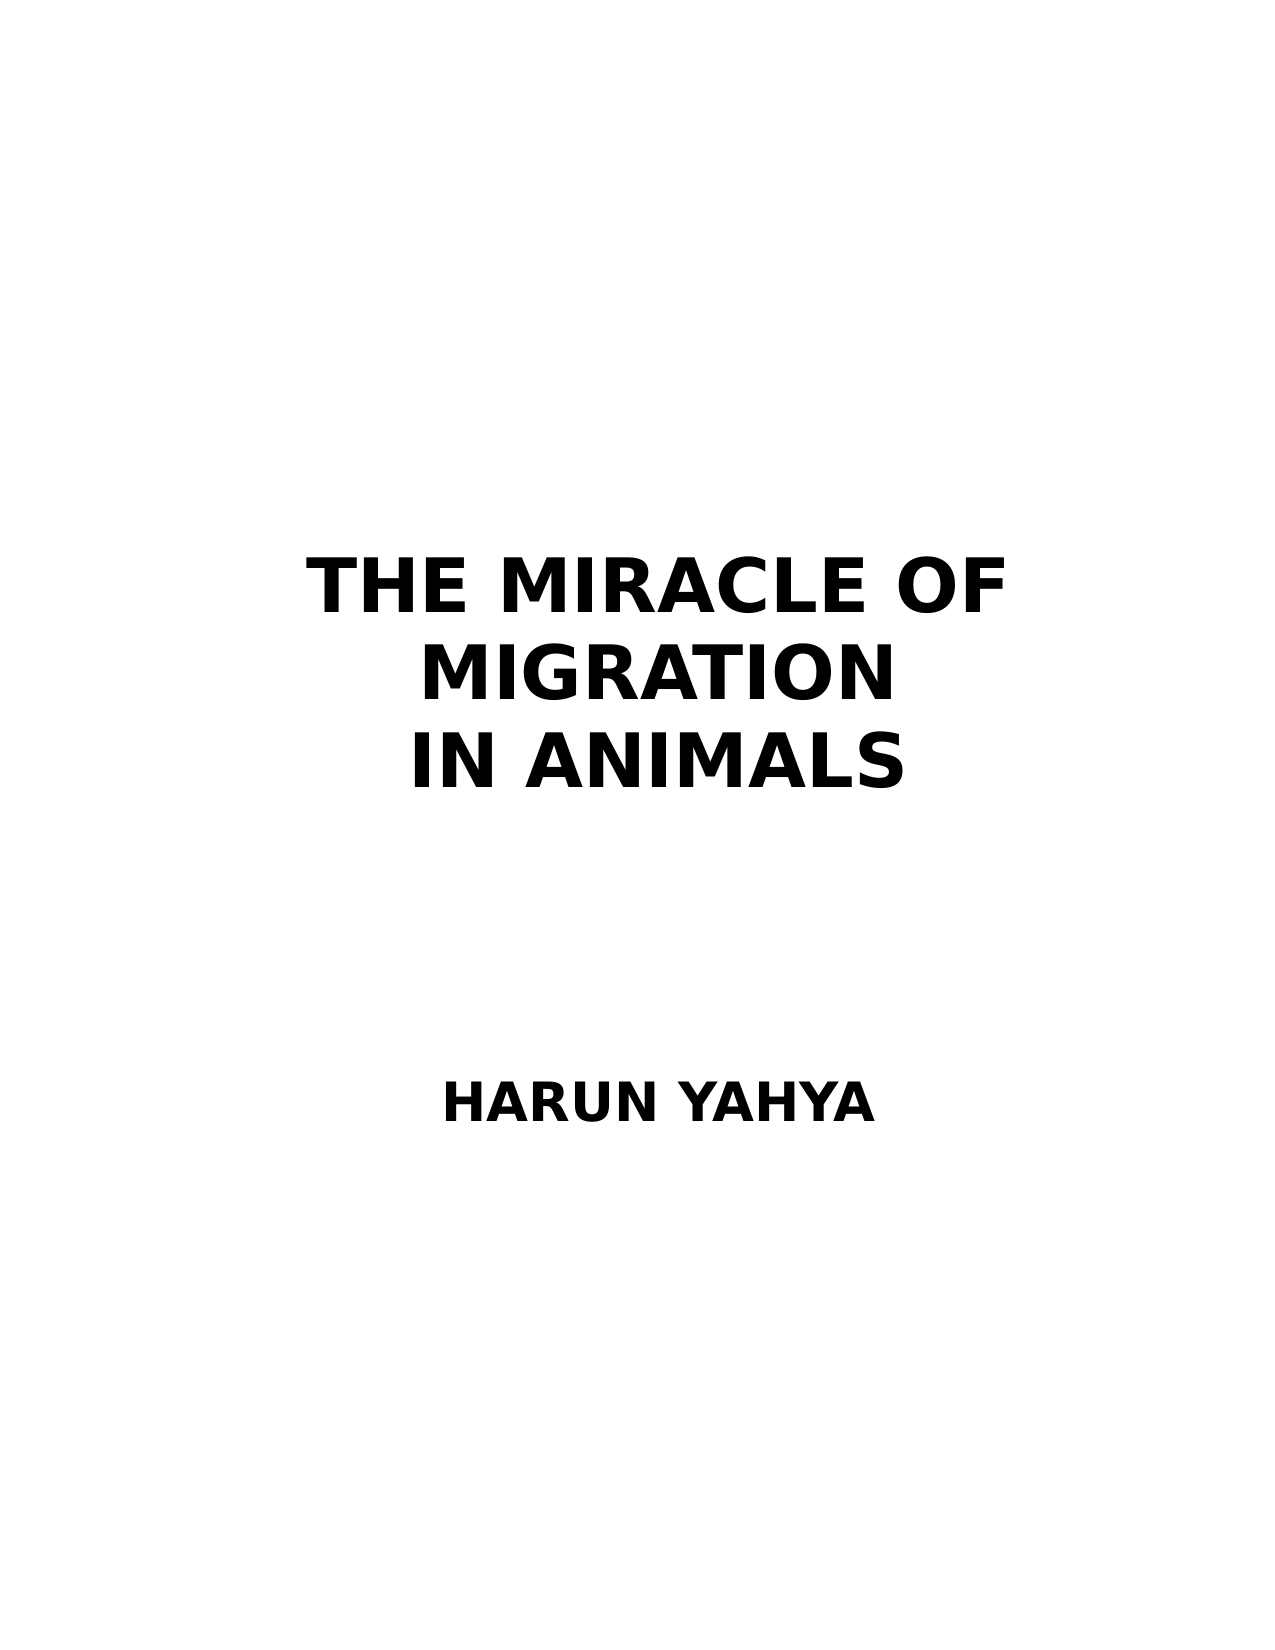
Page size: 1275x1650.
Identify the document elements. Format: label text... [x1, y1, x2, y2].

title THE MIRACLE OF MIGRATION [172, 543, 1145, 717]
text HARUN YAHYA [112, 1071, 1145, 1134]
title IN ANIMALS [112, 717, 1145, 805]
